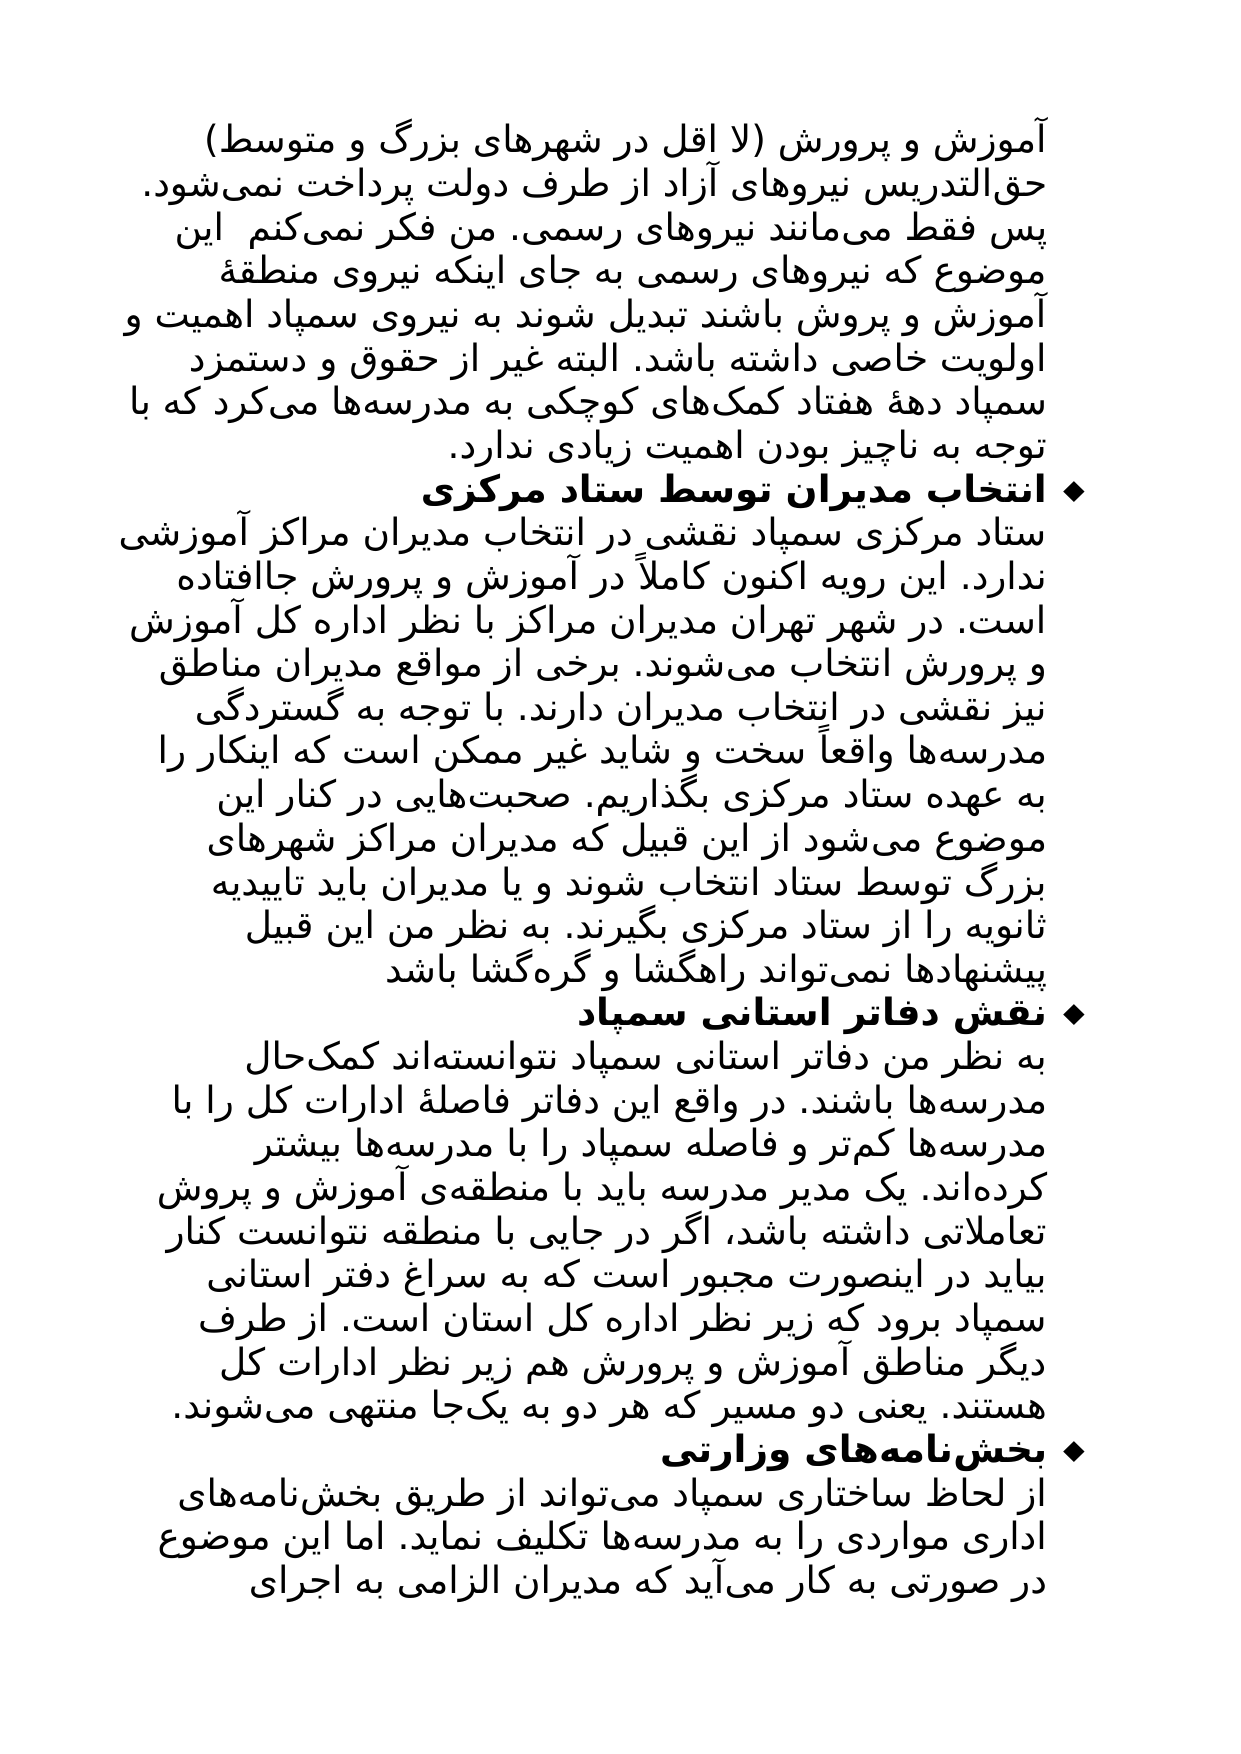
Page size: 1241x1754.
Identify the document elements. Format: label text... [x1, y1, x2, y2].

list از لحاظ ساختاری سمپاد می‌تواند از طریق بخش‌نامه‌های اداری مواردی را به مدرسه‌ها تکلیف نماید. اما این موضوع در صورتی به کار می‌آید که مدیران الزامی به اجرای بخش‌نامه‌ها داشته باشند. شاید عجیب به نظر به برسد اما تعدد بخش‌نامه‌ها و زود به زود عوض شدن مدیران آموزش و پرورش فرهنگ خاصی را در آموزش و پرورش حاکم کرده است. در این متن کتبی خیلی نمی‌توانم موضوع را باز کنم ولی دوستان بارها و بارها شاهد بوده‌اند که وقتی به یک مقام بالاسری تذکر داده می‌شود که خواسته‌اش خلاف قانون است با تعجب به این تذکر برخورد می‌کند. ( با تعجب نه با عصبانیت) متأسفانه معنای قانون در ادارات عوض شده است. قانون چیزی است که باید پایین‌دست اجرا کند و برای بالادست قانونی وجود ندارد. این جمله «من اجازه‌ی این مورد را می‌گیرم.» یک عبارت مصطلح در آموزش و پرورش و دیگر ادارات است. در نهایت به نظر می‌رسد که بخش‌نامه‌ها بدون ضمانت اجرایی چندان فایده‌ای ندارند. [118, 1471, 1084, 1602]
list بخش‌نامه‌های وزارتی [118, 1427, 1084, 1471]
list ستاد مرکزی سمپاد نقشی در انتخاب مدیران مراکز آموزشی ندارد. این رویه اکنون کاملاً در آموزش و پرورش جاافتاده است. در شهر تهران مدیران مراکز با نظر اداره کل آموزش و پرورش انتخاب می‌شوند. برخی از مواقع مدیران مناطق نیز نقشی در انتخاب مدیران دارند. با توجه به گستردگی مدرسه‌ها واقعاً سخت و شاید غیر ممکن است که اینکار را به عهده ستاد مرکزی بگذاریم. صحبت‌هایی در کنار این موضوع می‌شود از این قبیل که مدیران مراکز شهرهای بزرگ توسط ستاد انتخاب شوند و یا مدیران باید تاییدیه ثانویه را از ستاد مرکزی بگیرند. به نظر من این قبیل پیشنهادها نمی‌تواند راهگشا و گره‌گشا باشد [118, 511, 1084, 991]
list انتخاب مدیران توسط ستاد مرکزی [118, 467, 1084, 511]
list در مورد سمپاد هم من بارها و از افراد مختلف این سؤال را شنیدم که آیا مدرسه‌ها باید زیر نظر سمپاد باشند یا نه. اصل کلی اداره هر سازمانی عدم به اشتراک‌گذاری قدرت سازمان است. هیچ نهادی به دنبال کوچک کردن خود نیست. شاید این اصل با رویکرد شخصی افراد در زندگی خود در تناقض باشد، اما هیچ مدیر موفقی به دنبال کوچک کردن حوزهٔ نفوذ خود و کم کردن دامنٔهٔ اختیارات سازمان نیست. ولی آیا در حال حاضر ما توانایی تغییر در وضعیت موجود را داریم یا خیر؟ با توجه به تصویب اساسنامه در شورای انقلاب فرهنگی و ساختار جاافتاده در آموزش و پرورش، به نظر من خیلی معنا ندارد که به دنبال سمپاد دههٔ هفتاد باشیم. در دههٔ هفتاد حق‌التدریس معلمین شاغل در مدرسه‌ها توسط معاونت مالی سمپاد پرداخت می‌شد و مدیران مدرسه حقوق یا قسمتی از حقوق معلمین حق‌التدریس خود را از سمپاد دریافت می‌کردند. البته از سوی دیگر تقریباً در هیچ جای آموزش و پرورش (لا اقل در شهرهای بزرگ و متوسط) حق‌التدریس نیروهای آزاد از طرف دولت پرداخت نمی‌شود. پس فقط می‌مانند نیروهای رسمی. من فکر نمی‌کنم این موضوع که نیروهای رسمی به جای اینکه نیروی منطقهٔ آموزش و پروش باشند تبدیل شوند به نیروی سمپاد اهمیت و اولویت خاصی داشته باشد. البته غیر از حقوق و دستمزد سمپاد دههٔ هفتاد کمک‌های کوچکی به مدرسه‌ها می‌کرد که با توجه به ناچیز بودن اهمیت زیادی ندارد. [118, 118, 1084, 467]
list نقش دفاتر استانی سمپاد [118, 991, 1084, 1035]
list به نظر من دفاتر استانی سمپاد نتوانسته‌اند کمک‌حال مدرسه‌ها باشند. در‌ واقع این دفاتر فاصلهٔ ادارات کل را با مدرسه‌ها کم‌تر و فاصله‌ سمپاد را با مدرسه‌ها بیشتر کرده‌اند. یک مدیر مدرسه باید با منطقه‌ی آموزش و پروش تعاملاتی داشته باشد، اگر در جایی با منطقه نتوانست کنار بیاید در اینصورت مجبور است که به سراغ دفتر استانی سمپاد برود که زیر نظر اداره کل استان است. از طرف دیگر مناطق آموزش و پرورش هم زیر نظر ادارات کل هستند. یعنی دو مسیر که هر دو به یک‌جا منتهی می‌شوند. [118, 1035, 1084, 1427]
